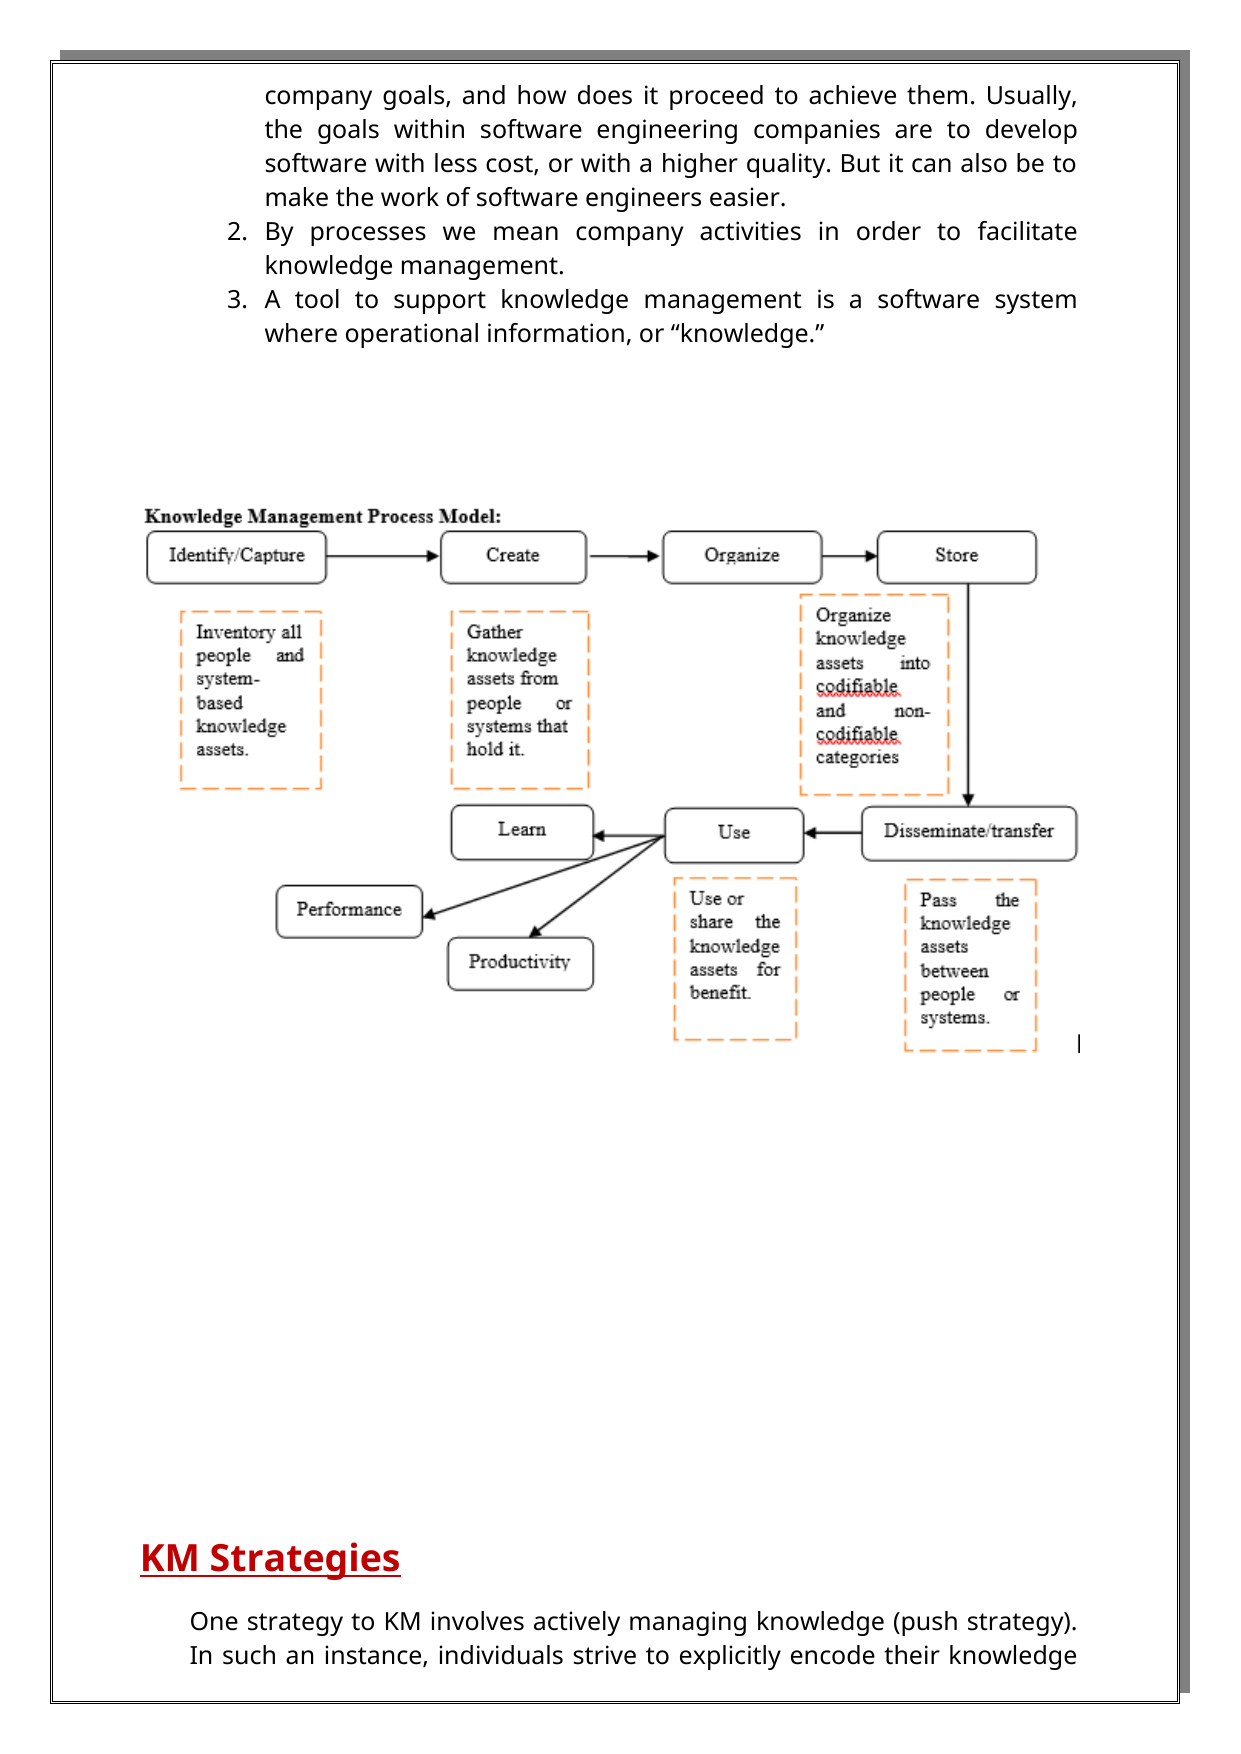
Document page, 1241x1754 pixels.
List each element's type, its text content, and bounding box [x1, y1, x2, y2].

picture [139, 501, 1080, 1053]
list By processes we mean company activities in order to facilitate knowledge management. [227, 213, 1079, 282]
text One strategy to KM involves actively managing knowledge (push strategy). In such an instance, individuals strive to explicitly encode their knowledge [189, 1603, 1079, 1671]
list A tool to support knowledge management is a software system where operational information, or “knowledge.” [227, 282, 1079, 350]
list company goals, and how does it proceed to achieve them. Usually, the goals within software engineering companies are to develop software with less cost, or with a higher quality. But it can also be to make the work of software engineers easier. [227, 77, 1079, 213]
text KM Strategies [139, 1531, 1092, 1582]
